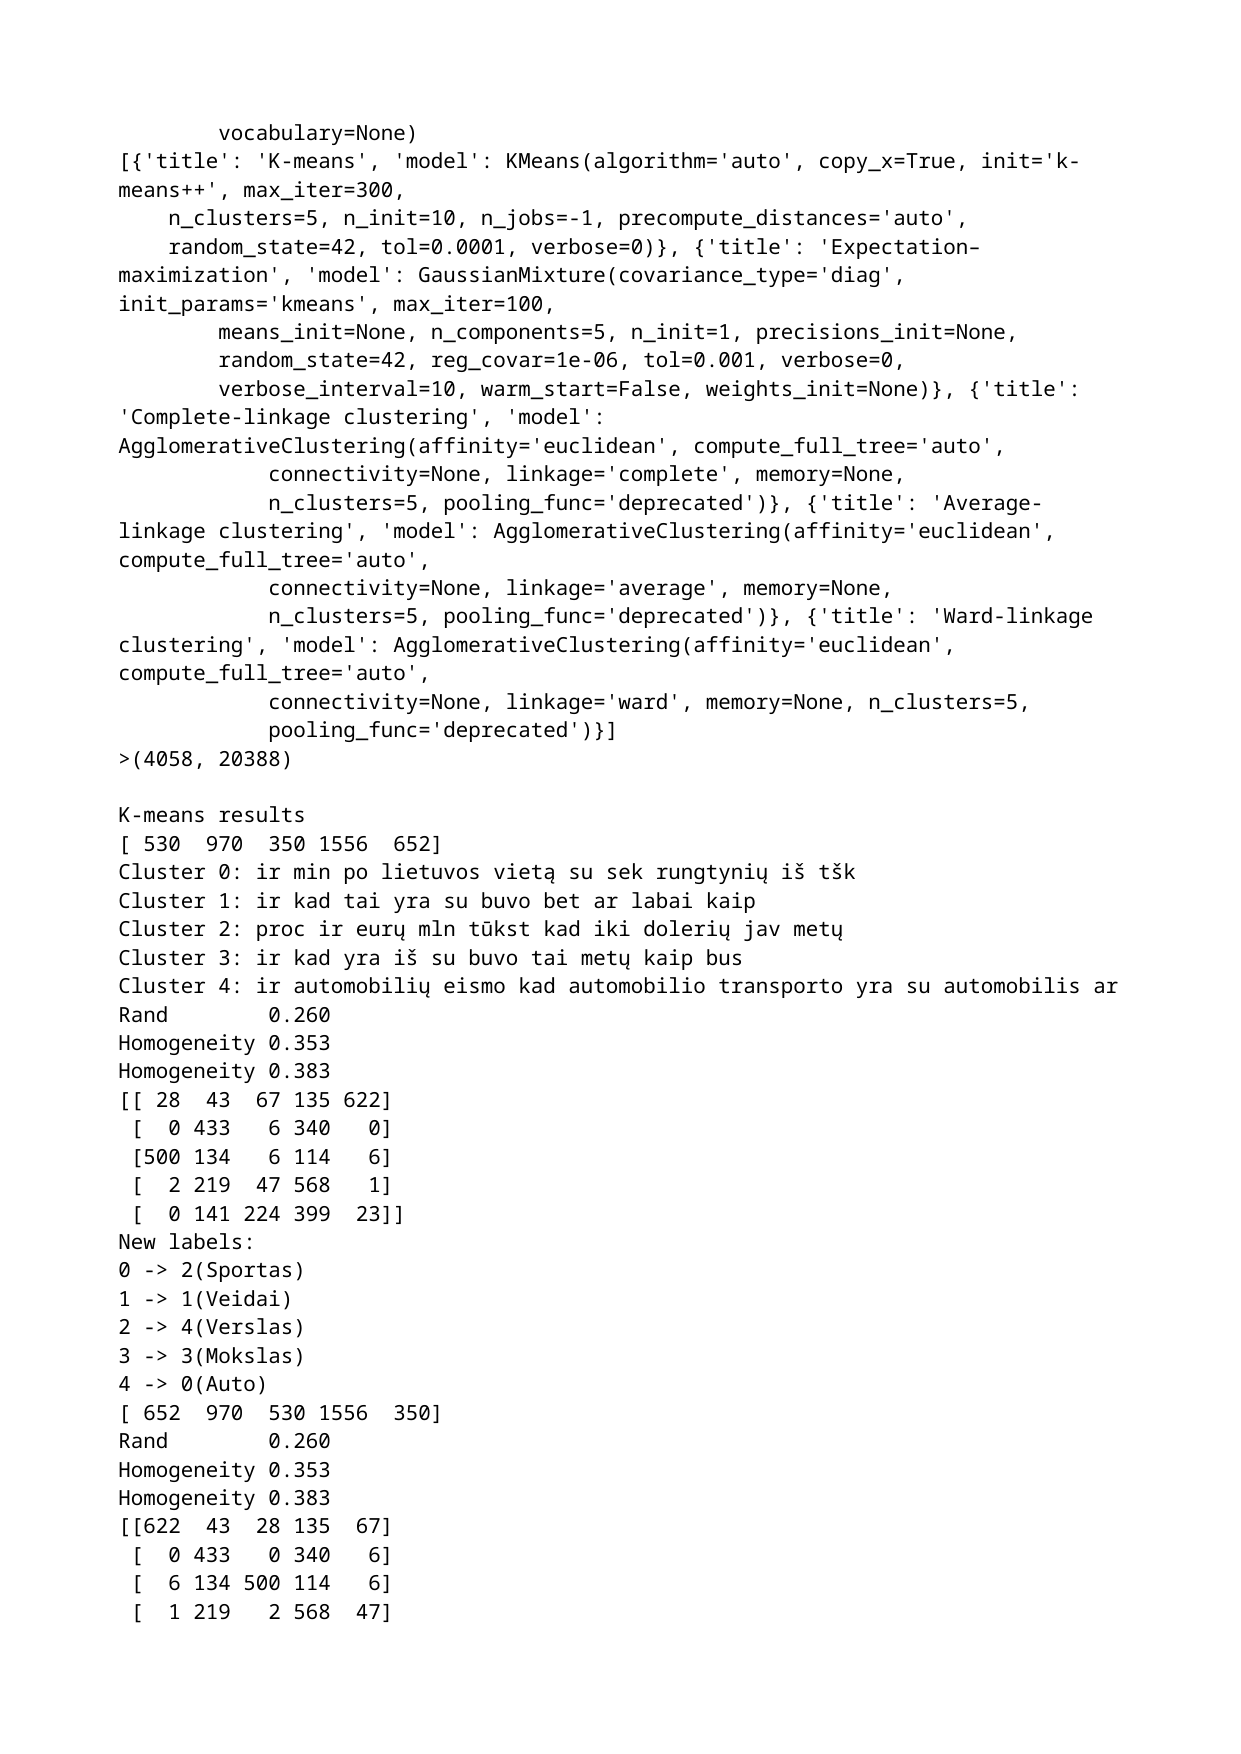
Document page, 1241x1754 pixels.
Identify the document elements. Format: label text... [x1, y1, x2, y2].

text connectivity=None, linkage='average', memory=None, [118, 573, 1122, 602]
text [ 1 219 2 568 47] [118, 1597, 1122, 1625]
text [ 0 141 224 399 23]] [118, 1199, 1122, 1227]
text Homogeneity 0.353 [118, 1455, 1122, 1483]
text [ 0 433 6 340 0] [118, 1113, 1122, 1142]
text Cluster 0: ir min po lietuvos vietą su sek rungtynių iš tšk [118, 857, 1122, 886]
text [[622 43 28 135 67] [118, 1512, 1122, 1540]
text connectivity=None, linkage='ward', memory=None, n_clusters=5, [118, 687, 1122, 715]
text Rand 0.260 [118, 1000, 1122, 1028]
text [ 530 970 350 1556 652] [118, 829, 1122, 857]
text [ 6 134 500 114 6] [118, 1568, 1122, 1597]
text 0 -> 2(Sportas) [118, 1256, 1122, 1284]
text [[ 28 43 67 135 622] [118, 1085, 1122, 1113]
text n_clusters=5, pooling_func='deprecated')}, {'title': 'Average-linkage clustering', 'model': AgglomerativeClustering(affinity='euclidean', compute_full_tree='auto', [118, 488, 1122, 573]
text random_state=42, reg_covar=1e-06, tol=0.001, verbose=0, [118, 346, 1122, 374]
text [ 652 970 530 1556 350] [118, 1398, 1122, 1426]
text pooling_func='deprecated')}] [118, 715, 1122, 744]
text means_init=None, n_components=5, n_init=1, precisions_init=None, [118, 317, 1122, 346]
text 4 -> 0(Auto) [118, 1369, 1122, 1398]
text Homogeneity 0.353 [118, 1028, 1122, 1057]
text Cluster 4: ir automobilių eismo kad automobilio transporto yra su automobilis ar [118, 971, 1122, 1000]
text random_state=42, tol=0.0001, verbose=0)}, {'title': 'Expectation–maximization', 'model': GaussianMixture(covariance_type='diag', init_params='kmeans', max_iter=100, [118, 232, 1122, 317]
text K-means results [118, 801, 1122, 829]
text Cluster 3: ir kad yra iš su buvo tai metų kaip bus [118, 943, 1122, 971]
text Rand 0.260 [118, 1426, 1122, 1455]
text >(4058, 20388) [118, 744, 1122, 772]
text 3 -> 3(Mokslas) [118, 1341, 1122, 1369]
text [{'title': 'K-means', 'model': KMeans(algorithm='auto', copy_x=True, init='k-means++', max_iter=300, [118, 147, 1122, 203]
text n_clusters=5, n_init=10, n_jobs=-1, precompute_distances='auto', [118, 203, 1122, 232]
text Homogeneity 0.383 [118, 1057, 1122, 1085]
text 1 -> 1(Veidai) [118, 1284, 1122, 1312]
text Cluster 1: ir kad tai yra su buvo bet ar labai kaip [118, 886, 1122, 914]
text [ 2 219 47 568 1] [118, 1170, 1122, 1199]
text New labels: [118, 1227, 1122, 1256]
text connectivity=None, linkage='complete', memory=None, [118, 459, 1122, 488]
text Homogeneity 0.383 [118, 1483, 1122, 1512]
text n_clusters=5, pooling_func='deprecated')}, {'title': 'Ward-linkage clustering', 'model': AgglomerativeClustering(affinity='euclidean', compute_full_tree='auto', [118, 602, 1122, 687]
text vocabulary=None) [118, 118, 1122, 147]
text verbose_interval=10, warm_start=False, weights_init=None)}, {'title': 'Complete-linkage clustering', 'model': AgglomerativeClustering(affinity='euclidean', compute_full_tree='auto', [118, 374, 1122, 459]
text [ 0 433 0 340 6] [118, 1540, 1122, 1568]
text Cluster 2: proc ir eurų mln tūkst kad iki dolerių jav metų [118, 914, 1122, 943]
text 2 -> 4(Verslas) [118, 1312, 1122, 1341]
text [500 134 6 114 6] [118, 1142, 1122, 1170]
